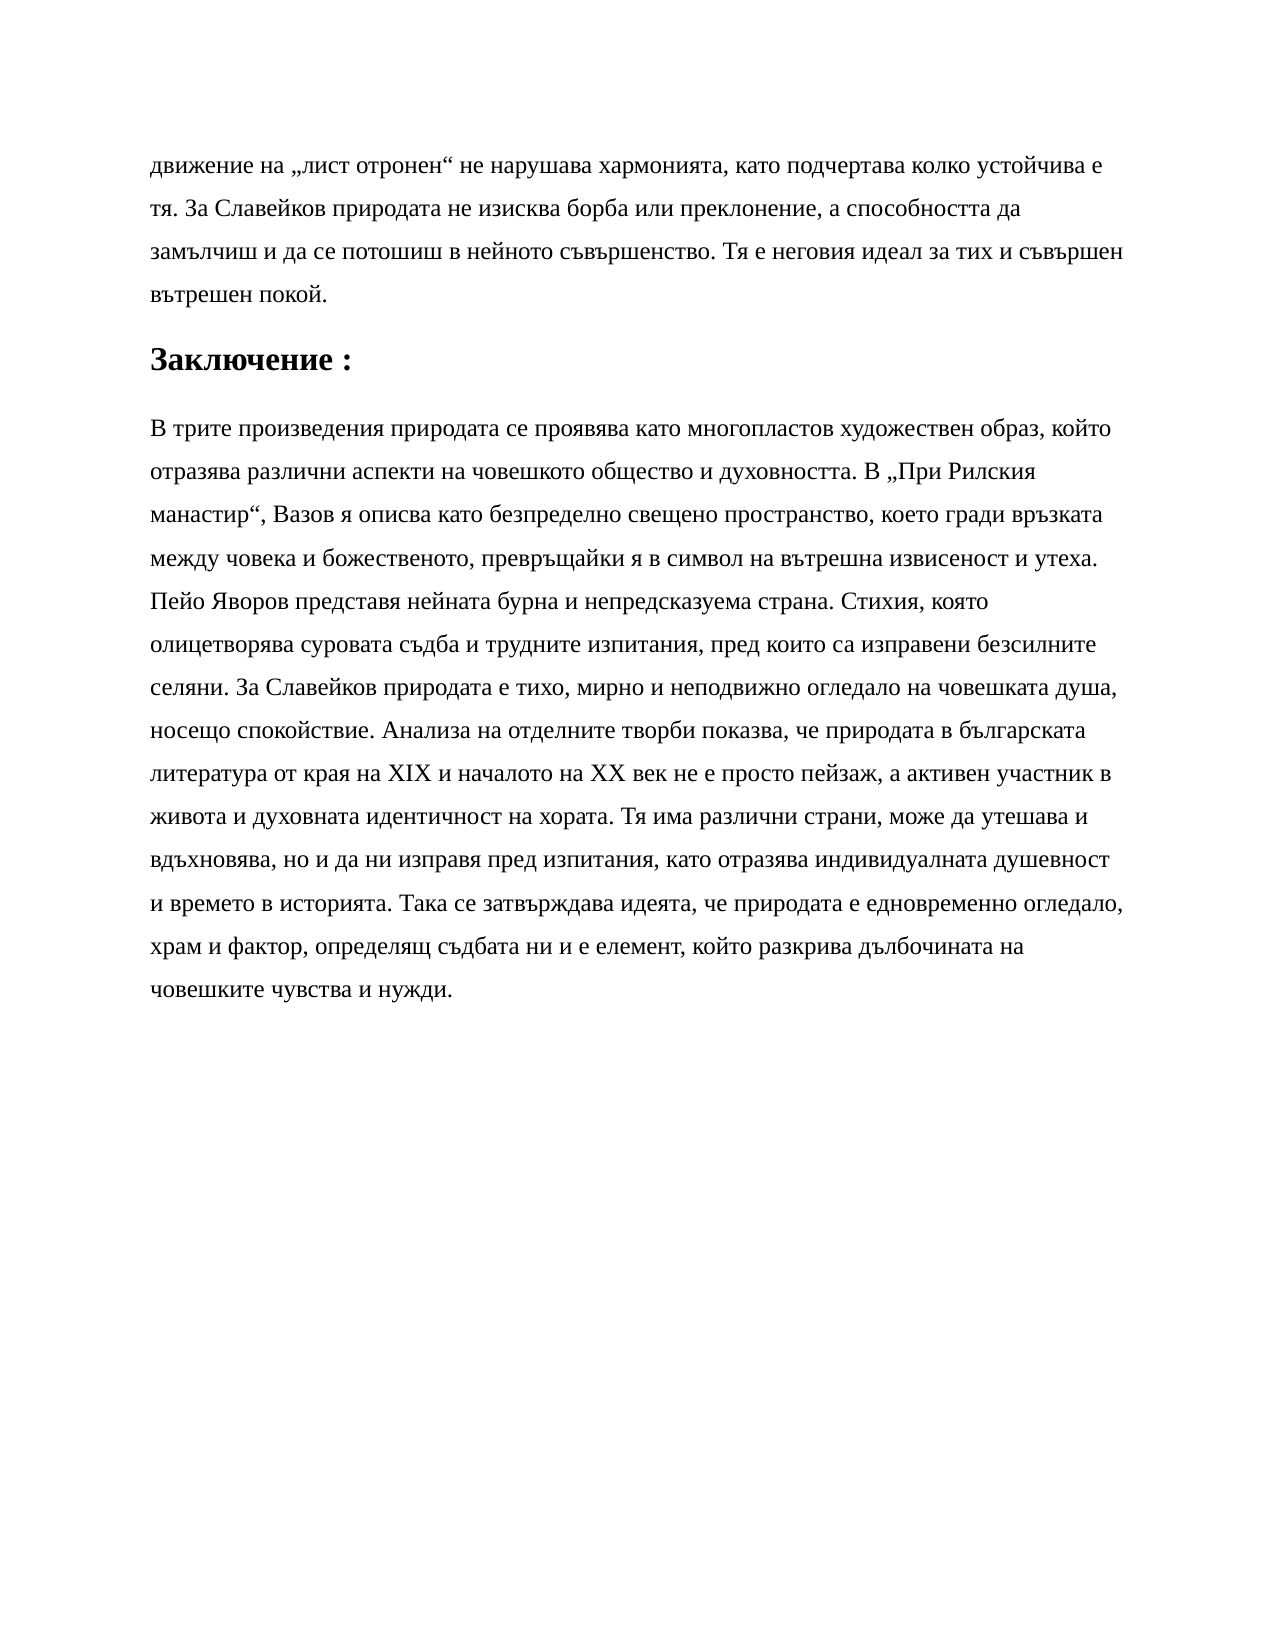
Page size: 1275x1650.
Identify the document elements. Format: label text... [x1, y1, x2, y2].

text Заключение : [150, 339, 1125, 377]
text движение на „лист отронен“ не нарушава хармонията, като подчертава колко устойчива е тя. За Славейков природата не изисква борба или преклонение, а способността да замълчиш и да се потошиш в нейното съвършенство. Тя е неговия идеал за тих и съвършен вътрешен покой. [150, 150, 1125, 308]
text В трите произведения природата се проявява като многопластов художествен образ, който отразява различни аспекти на човешкото общество и духовността. В „При Рилския манастир“, Вазов я описва като безпределно свещено пространство, което гради връзката между човека и божественото, превръщайки я в символ на вътрешна извисеност и утеха. Пейо Яворов представя нейната бурна и непредсказуема страна. Стихия, която олицетворява суровата съдба и трудните изпитания, пред които са изправени безсилните селяни. За Славейков природата е тихо, мирно и неподвижно огледало на човешката душа, носещо спокойствие. Анализа на отделните творби показва, че природата в българската литература от края на XIX и началото на XX век не е просто пейзаж, а активен участник в живота и духовната идентичност на хората. Тя има различни страни, може да утешава и вдъхновява, но и да ни изправя пред изпитания, като отразява индивидуалната душевност и времето в историята. Така се затвърждава идеята, че природата е едновременно огледало, храм и фактор, определящ съдбата ни и е елемент, който разкрива дълбочината на човешките чувства и нужди. [150, 413, 1125, 1003]
